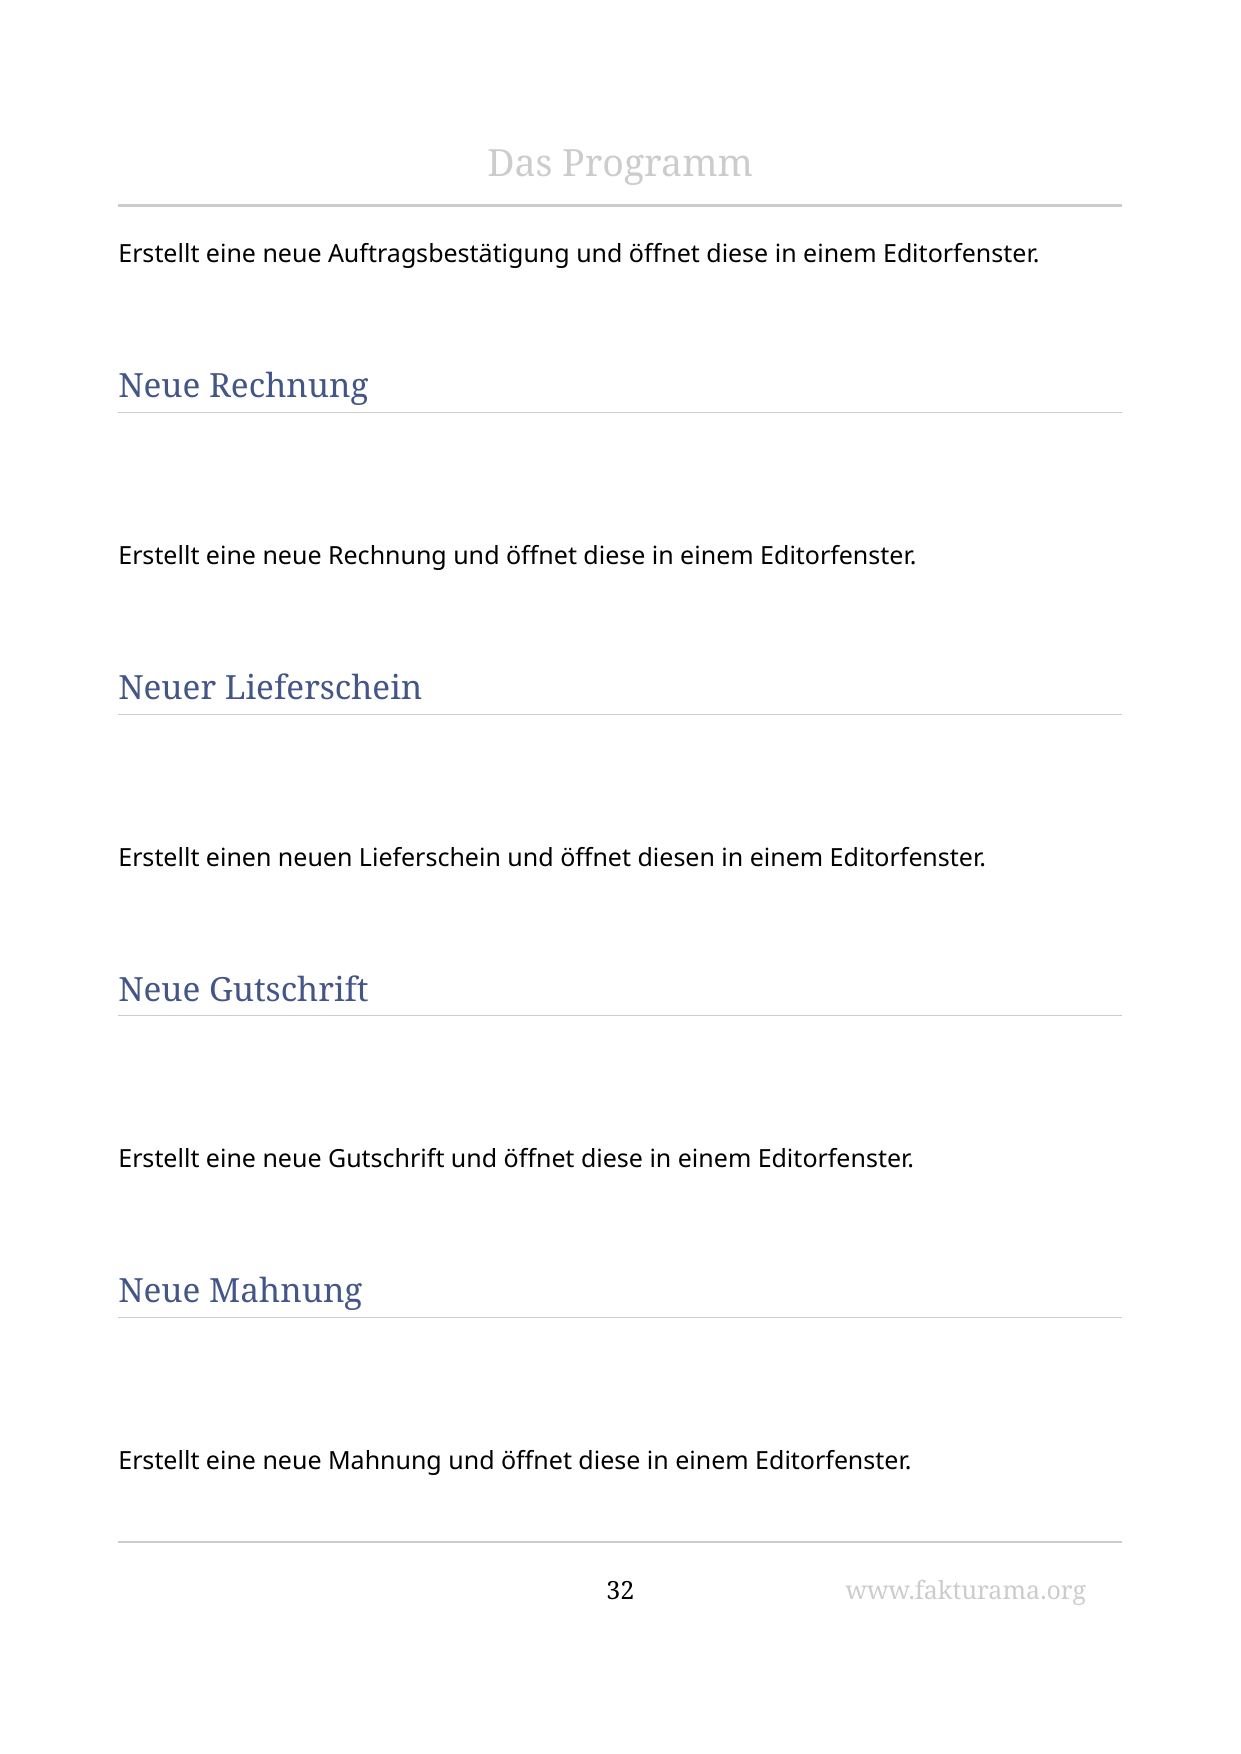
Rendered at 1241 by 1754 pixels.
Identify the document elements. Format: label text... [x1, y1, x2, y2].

text Erstellt einen neuen Lieferschein und öffnet diesen in einem Editorfenster. [118, 839, 1122, 873]
text Erstellt eine neue Auftragsbestätigung und öffnet diese in einem Editorfenster. [118, 236, 1122, 270]
subtitle Neue Rechnung [118, 362, 1122, 412]
text Erstellt eine neue Gutschrift und öffnet diese in einem Editorfenster. [118, 1141, 1122, 1175]
subtitle Neue Gutschrift [118, 965, 1122, 1015]
subtitle Neue Mahnung [118, 1267, 1122, 1317]
text Erstellt eine neue Rechnung und öffnet diese in einem Editorfenster. [118, 538, 1122, 572]
text Erstellt eine neue Mahnung und öffnet diese in einem Editorfenster. [118, 1442, 1122, 1476]
subtitle Neuer Lieferschein [118, 664, 1122, 714]
